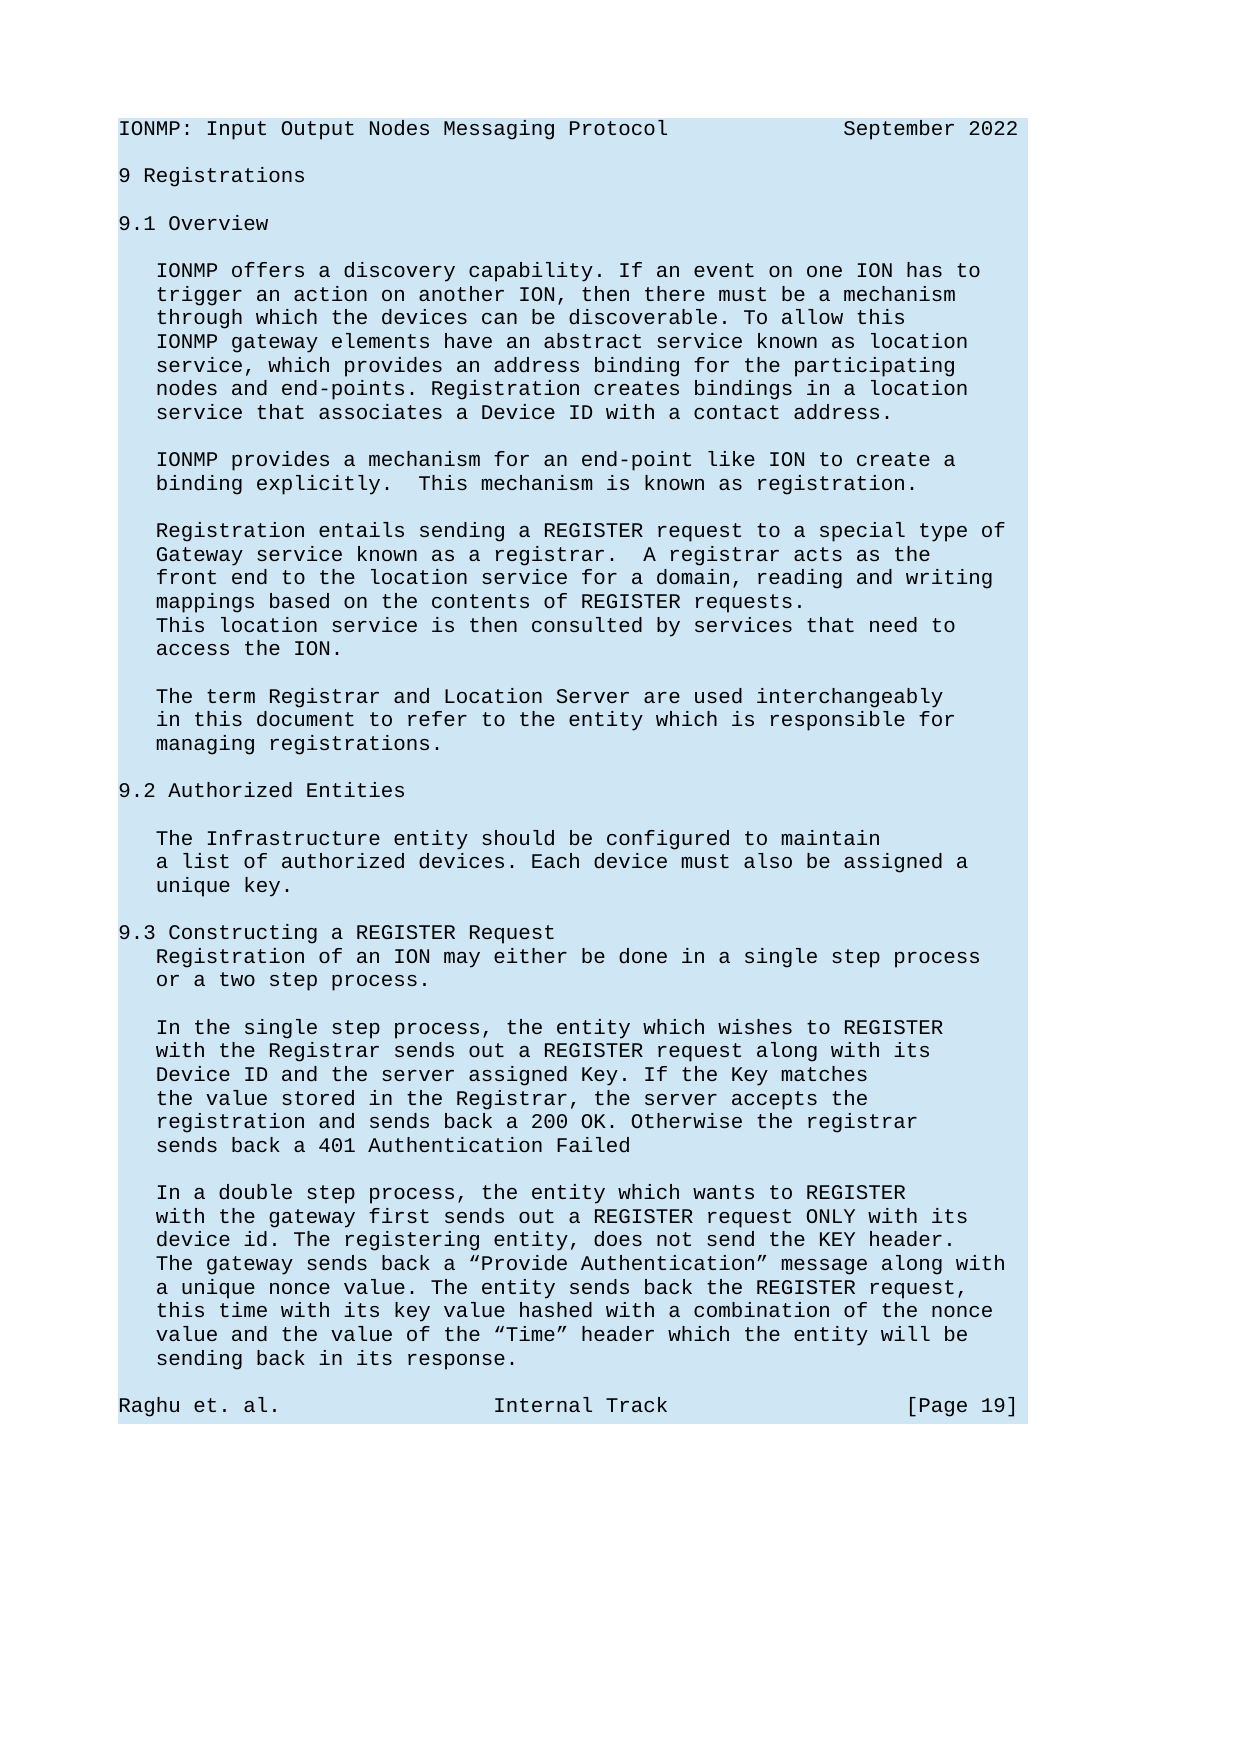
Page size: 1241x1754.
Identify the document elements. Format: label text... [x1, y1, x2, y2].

text Registration entails sending a REGISTER request to a special type of [118, 520, 1028, 544]
text Gateway service known as a registrar. A registrar acts as the front end to the location service for a domain, reading and writing mappings based on the contents of REGISTER requests. This location service is then consulted by services that need to [118, 544, 1028, 638]
text 9.2 Authorized Entities [118, 780, 1028, 804]
text In a double step process, the entity which wants to REGISTER with the gateway first sends out a REGISTER request ONLY with its device id. The registering entity, does not send the KEY header. The gateway sends back a “Provide Authentication” message along with a unique nonce value. The entity sends back the REGISTER request, this time with its key value hashed with a combination of the nonce value and the value of the “Time” header which the entity will be sending back in its response. [118, 1182, 1028, 1371]
text Registration of an ION may either be done in a single step process or a two step process. [118, 946, 1028, 993]
text Raghu et. al. Internal Track [Page 19] [118, 1395, 1028, 1419]
text the value stored in the Registrar, the server accepts the registration and sends back a 200 OK. Otherwise the registrar sends back a 401 Authentication Failed [118, 1088, 1028, 1158]
text service, which provides an address binding for the participating nodes and end-points. Registration creates bindings in a location [118, 354, 1028, 402]
text The Infrastructure entity should be configured to maintain a list of authorized devices. Each device must also be assigned a unique key. [118, 827, 1028, 898]
text service that associates a Device ID with a contact address. [118, 402, 1028, 426]
text 9 Registrations [118, 165, 1028, 189]
text IONMP provides a mechanism for an end-point like ION to create a binding explicitly. This mechanism is known as registration. [118, 449, 1028, 496]
text 9.3 Constructing a REGISTER Request [118, 922, 1028, 946]
text In the single step process, the entity which wishes to REGISTER with the Registrar sends out a REGISTER request along with its Device ID and the server assigned Key. If the Key matches [118, 1017, 1028, 1088]
text IONMP: Input Output Nodes Messaging Protocol September 2022 [118, 118, 1028, 142]
text IONMP gateway elements have an abstract service known as location [118, 331, 1028, 354]
text 9.1 Overview [118, 213, 1028, 236]
text access the ION. [118, 638, 1028, 662]
text The term Registrar and Location Server are used interchangeably in this document to refer to the entity which is responsible for managing registrations. [118, 686, 1028, 757]
text IONMP offers a discovery capability. If an event on one ION has to trigger an action on another ION, then there must be a mechanism through which the devices can be discoverable. To allow this [118, 260, 1028, 331]
